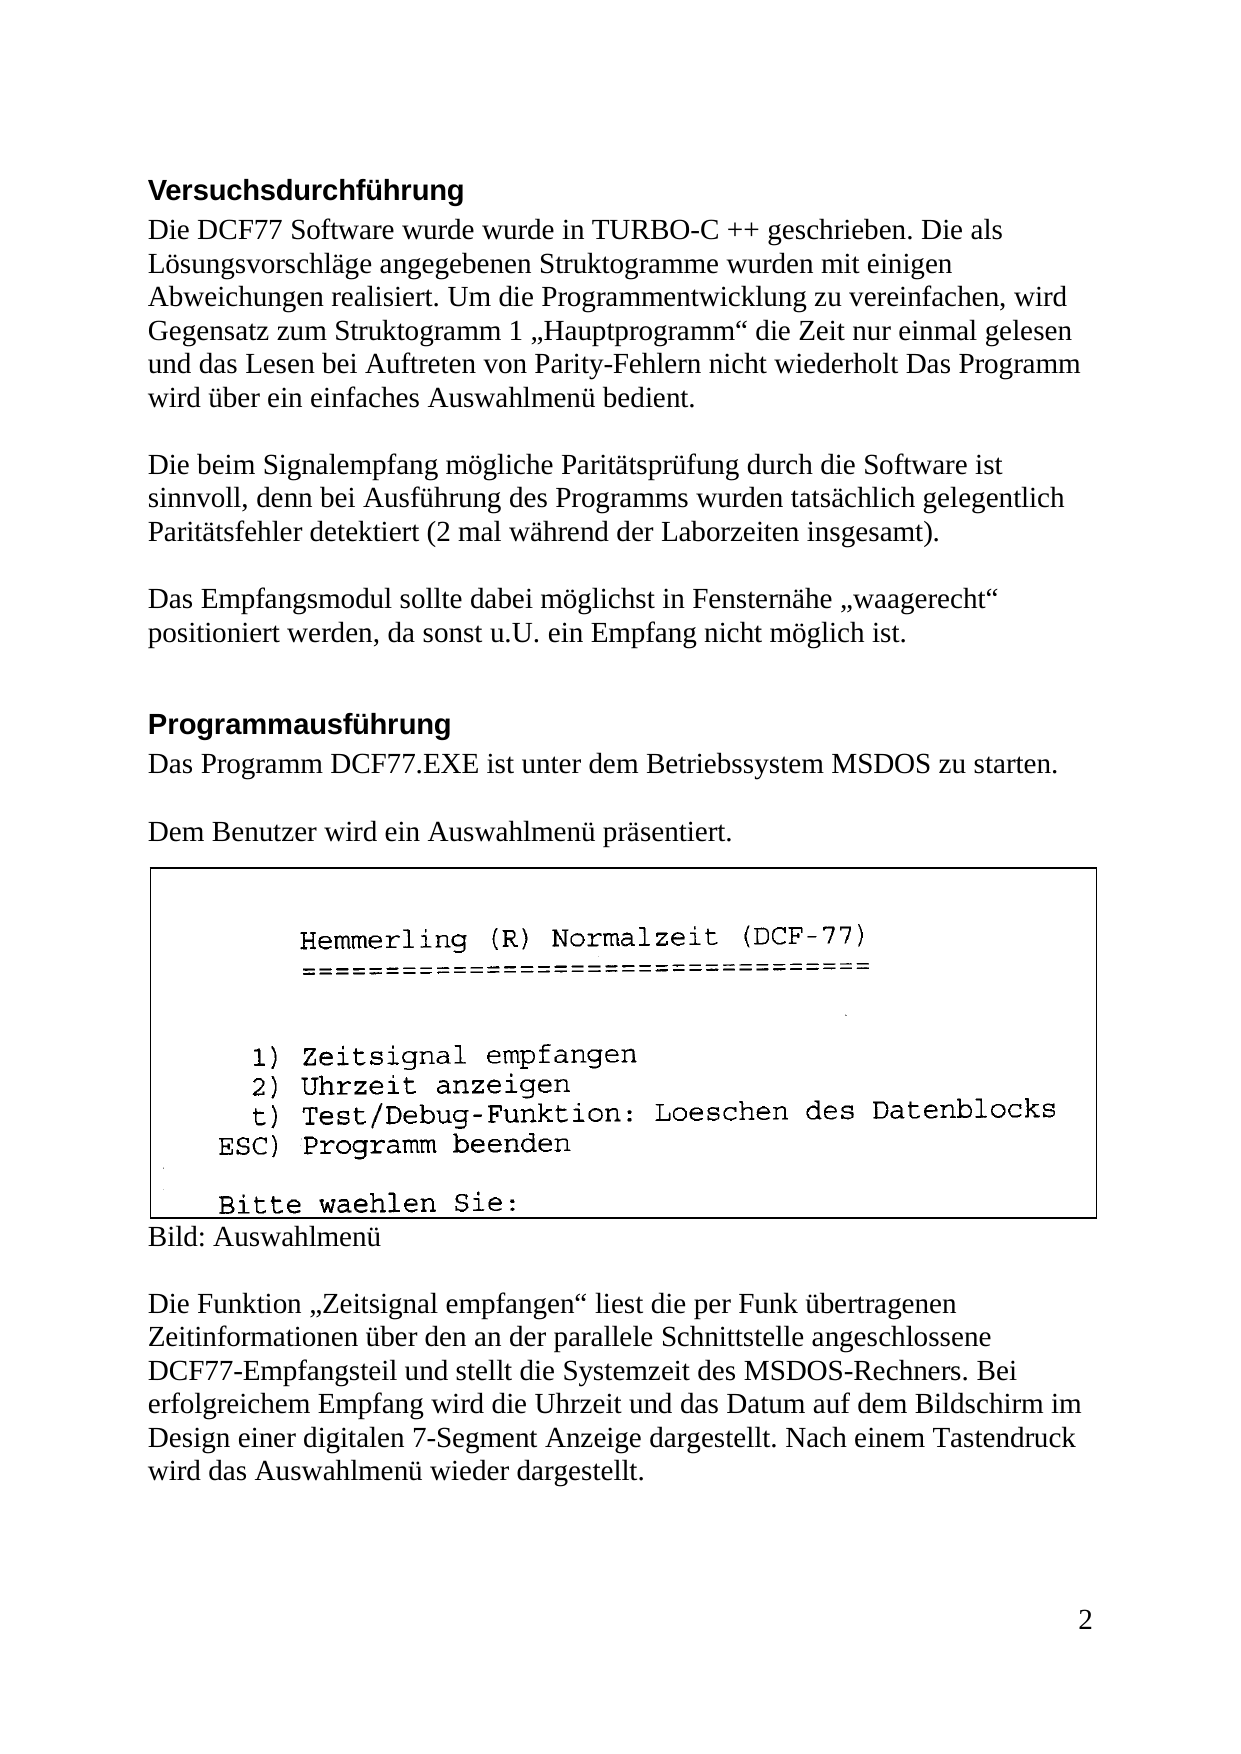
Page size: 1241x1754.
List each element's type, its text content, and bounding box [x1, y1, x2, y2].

subtitle Programmausführung [148, 707, 1092, 741]
text Dem Benutzer wird ein Auswahlmenü präsentiert. [148, 814, 1092, 847]
text Das Programm DCF77.EXE ist unter dem Betriebssystem MSDOS zu starten. [148, 747, 1092, 780]
text Die beim Signalempfang mögliche Paritätsprüfung durch die Software ist sinnvoll, denn bei Ausführung des Programms wurden tatsächlich gelegentlich Paritätsfehler detektiert (2 mal während der Laborzeiten insgesamt). [148, 447, 1092, 548]
text Die Funktion „Zeitsignal empfangen“ liest die per Funk übertragenen Zeitinformationen über den an der parallele Schnittstelle angeschlossene DCF77-Empfangsteil und stellt die Systemzeit des MSDOS-Rechners. Bei erfolgreichem Empfang wird die Uhrzeit und das Datum auf dem Bildschirm im Design einer digitalen 7-Segment Anzeige dargestellt. Nach einem Tastendruck wird das Auswahlmenü wieder dargestellt. [148, 1286, 1092, 1487]
subtitle Versuchsdurchführung [148, 173, 1092, 206]
text Bild: Auswahlmenü [148, 847, 1092, 1252]
text Das Empfangsmodul sollte dabei möglichst in Fensternähe „waagerecht“ positioniert werden, da sonst u.U. ein Empfang nicht möglich ist. [148, 581, 1092, 648]
text Die DCF77 Software wurde wurde in TURBO-C ++ geschrieben. Die als Lösungsvorschläge angegebenen Struktogramme wurden mit einigen Abweichungen realisiert. Um die Programmentwicklung zu vereinfachen, wird Gegensatz zum Struktogramm 1 „Hauptprogramm“ die Zeit nur einmal gelesen und das Lesen bei Auftreten von Parity-Fehlern nicht wiederholt Das Programm wird über ein einfaches Auswahlmenü bedient. [148, 212, 1092, 414]
